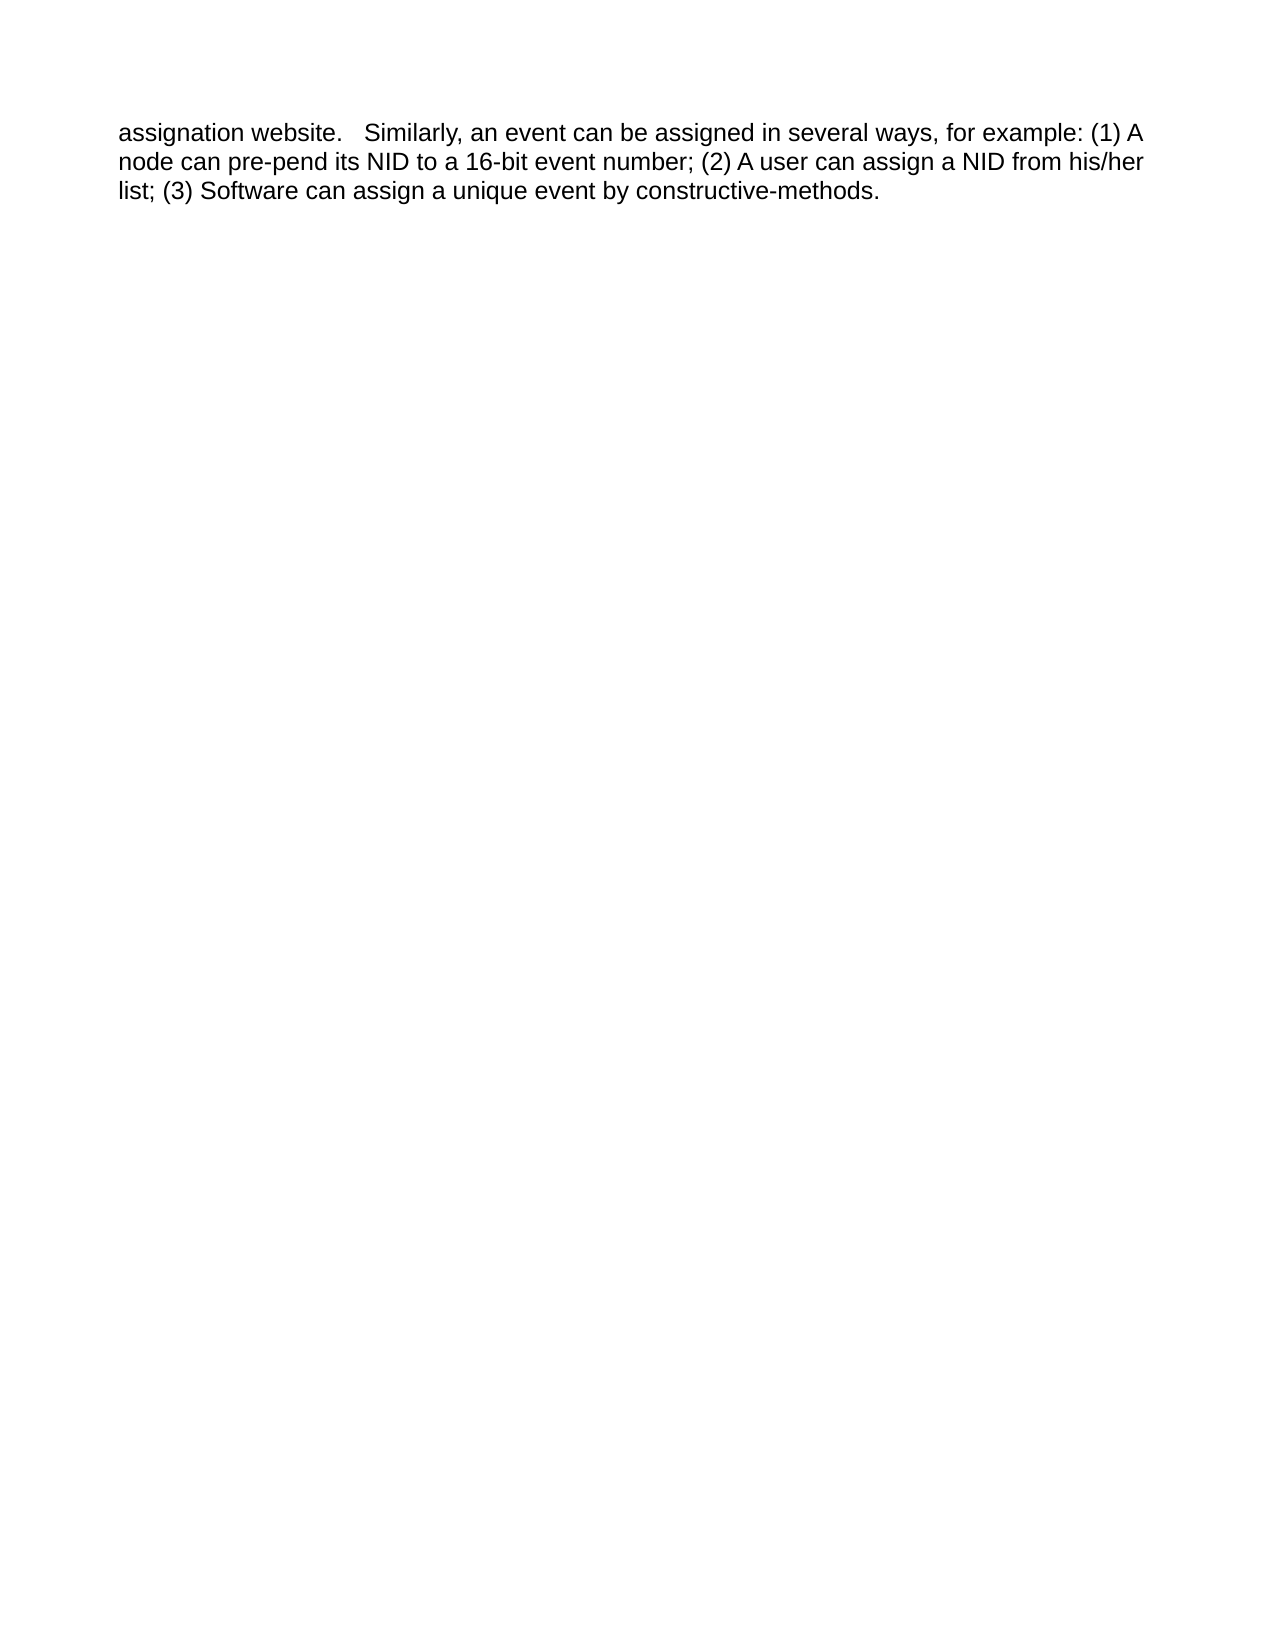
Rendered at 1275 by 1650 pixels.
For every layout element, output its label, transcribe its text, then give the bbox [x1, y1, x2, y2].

text assignation website. Similarly, an event can be assigned in several ways, for example: (1) A node can pre-pend its NID to a 16-bit event number; (2) A user can assign a NID from his/her list; (3) Software can assign a unique event by constructive-methods. [118, 118, 1157, 204]
